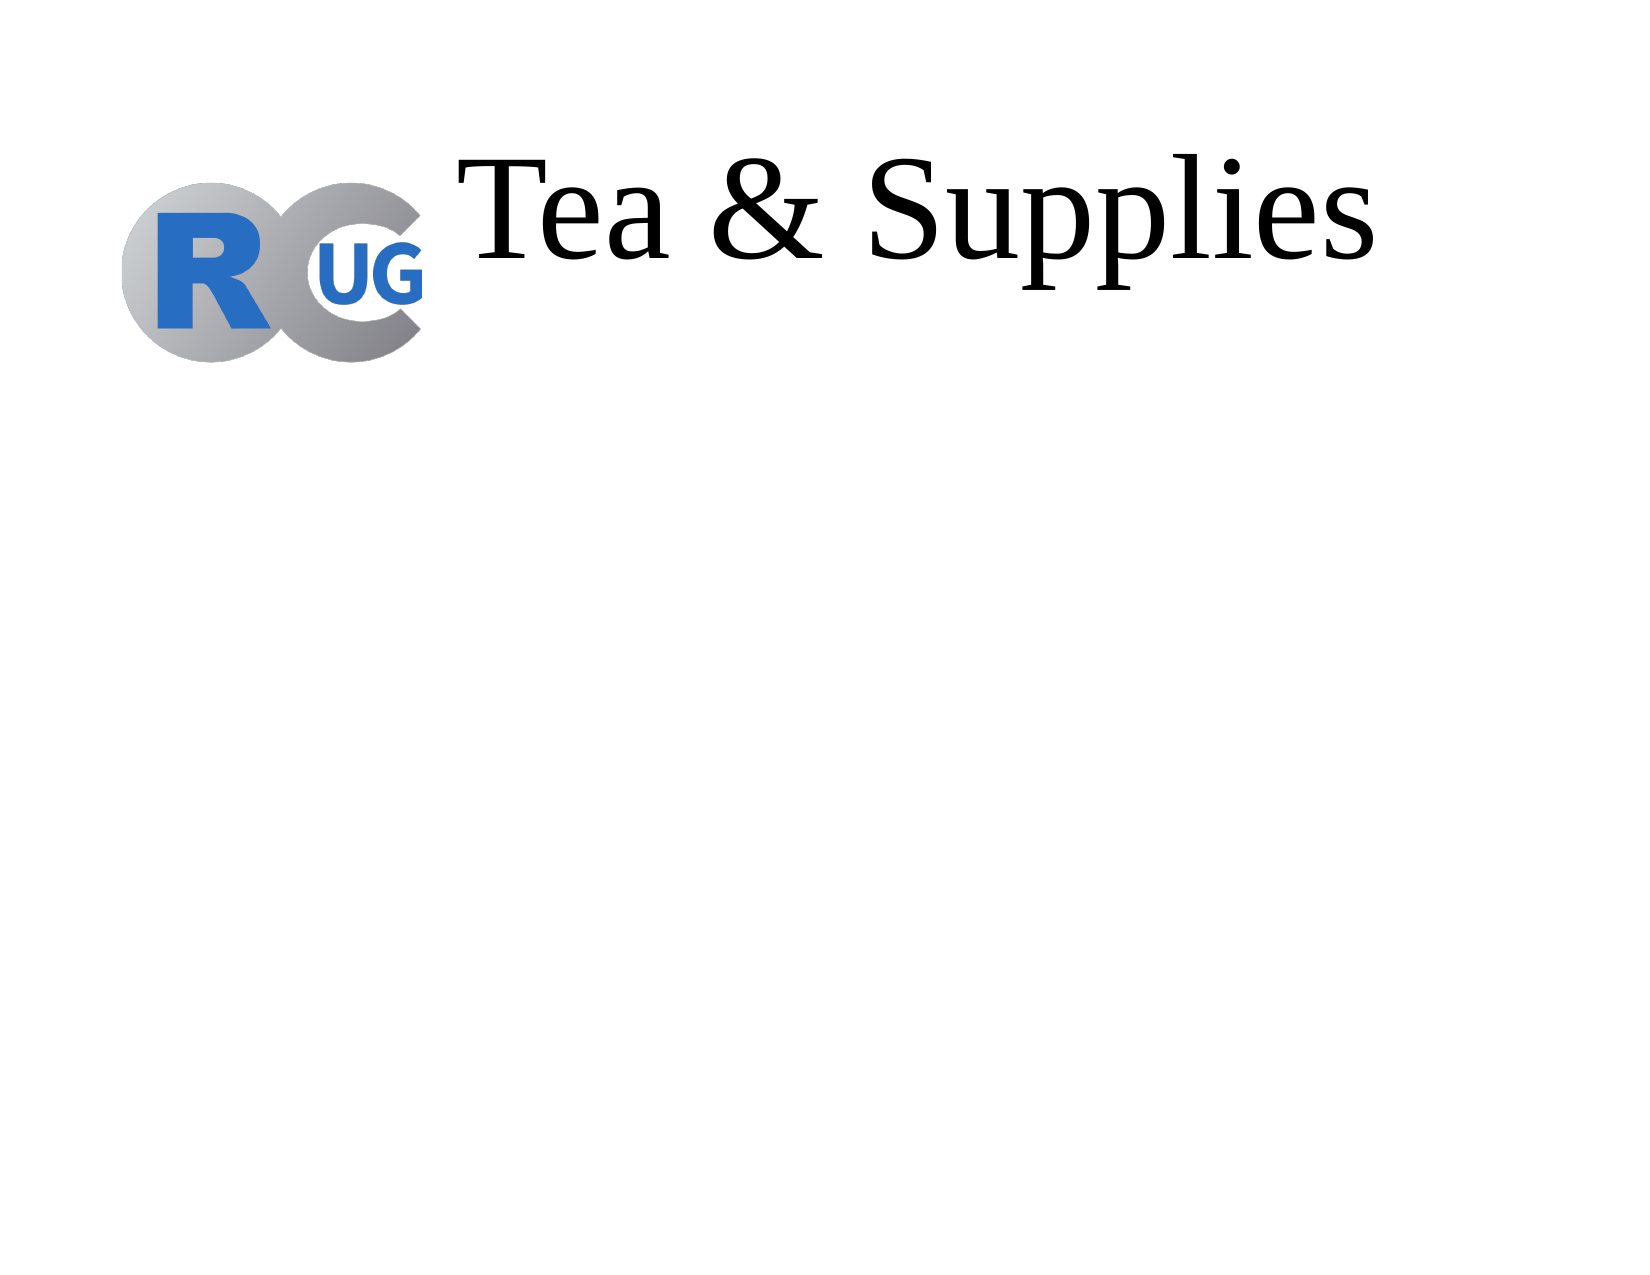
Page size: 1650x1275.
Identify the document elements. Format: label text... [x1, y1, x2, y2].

picture [121, 122, 422, 423]
text Tea & Supplies [118, 118, 1532, 291]
